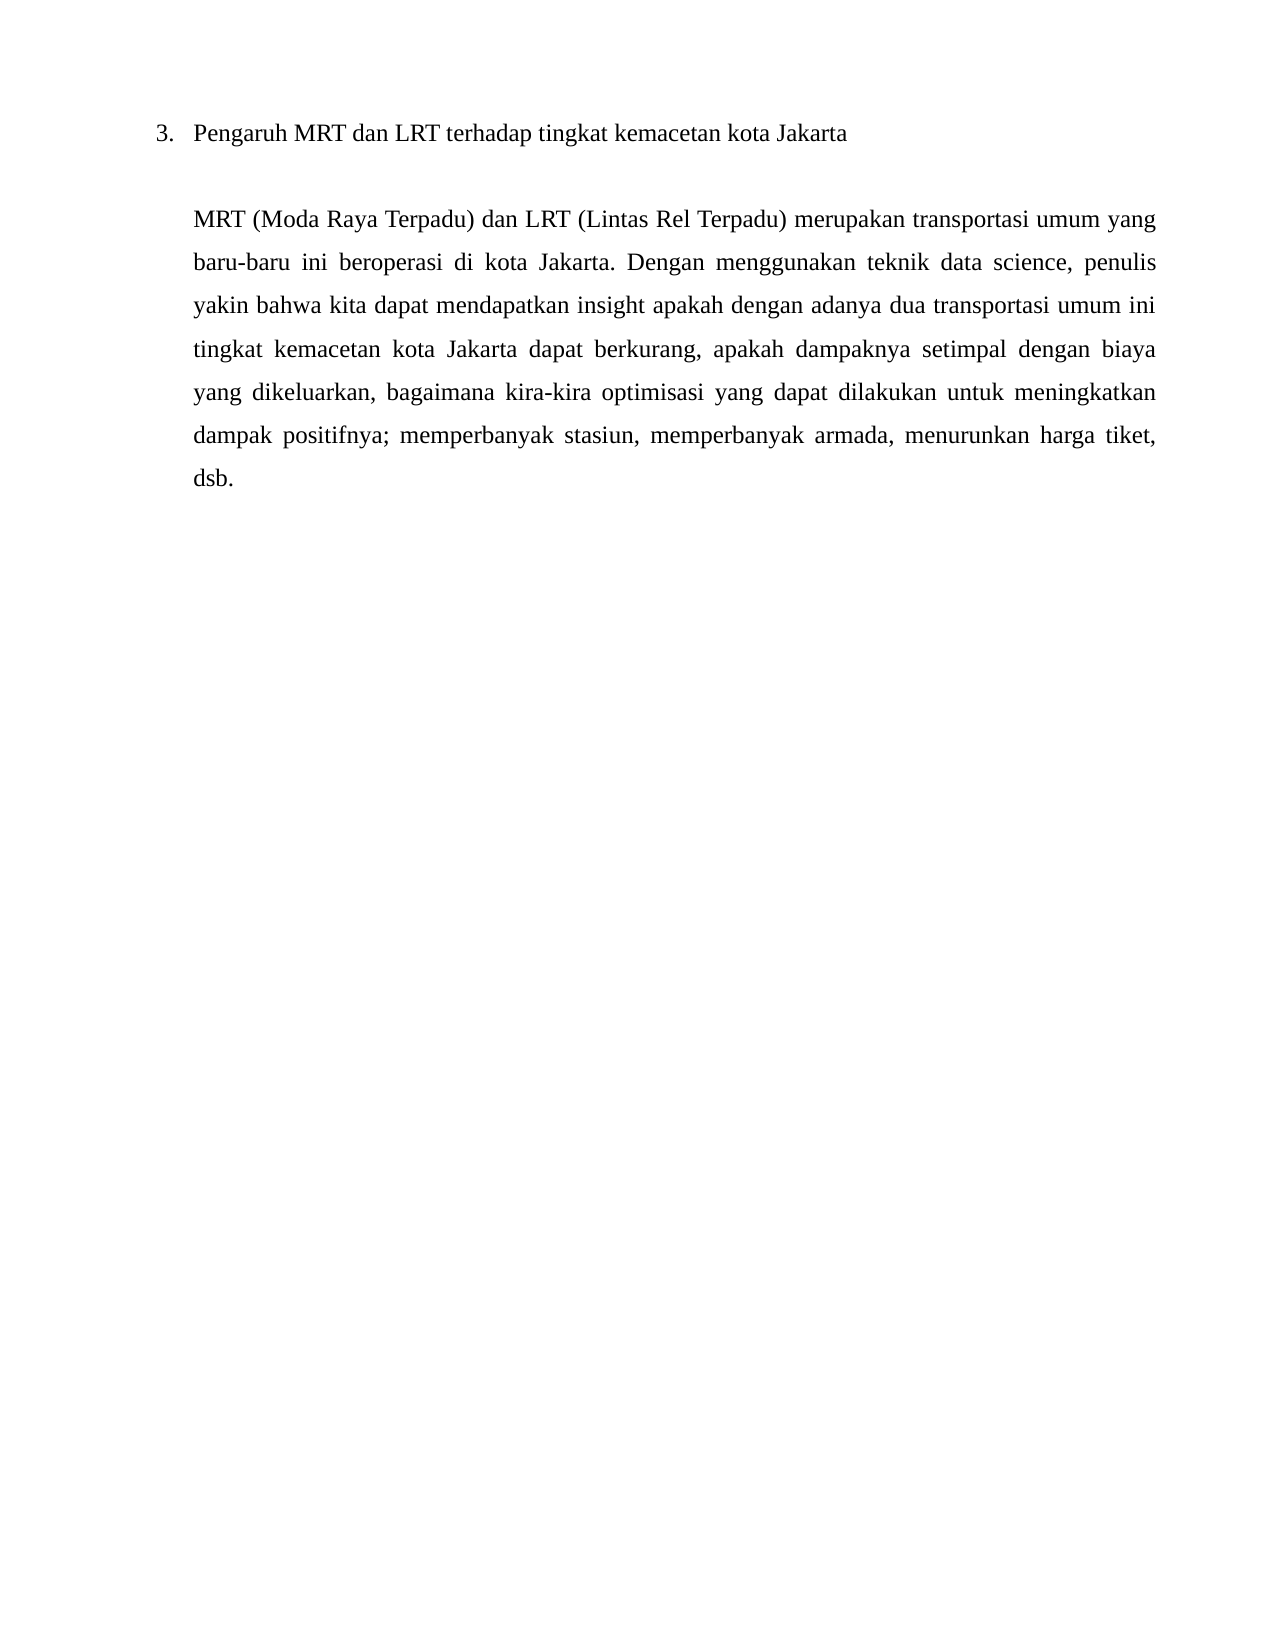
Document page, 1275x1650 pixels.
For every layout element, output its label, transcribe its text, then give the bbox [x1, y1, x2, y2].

list Pengaruh MRT dan LRT terhadap tingkat kemacetan kota Jakarta [156, 118, 1157, 147]
list MRT (Moda Raya Terpadu) dan LRT (Lintas Rel Terpadu) merupakan transportasi umum yang baru-baru ini beroperasi di kota Jakarta. Dengan menggunakan teknik data science, penulis yakin bahwa kita dapat mendapatkan insight apakah dengan adanya dua transportasi umum ini tingkat kemacetan kota Jakarta dapat berkurang, apakah dampaknya setimpal dengan biaya yang dikeluarkan, bagaimana kira-kira optimisasi yang dapat dilakukan untuk meningkatkan dampak positifnya; memperbanyak stasiun, memperbanyak armada, menurunkan harga tiket, dsb. [156, 204, 1157, 492]
